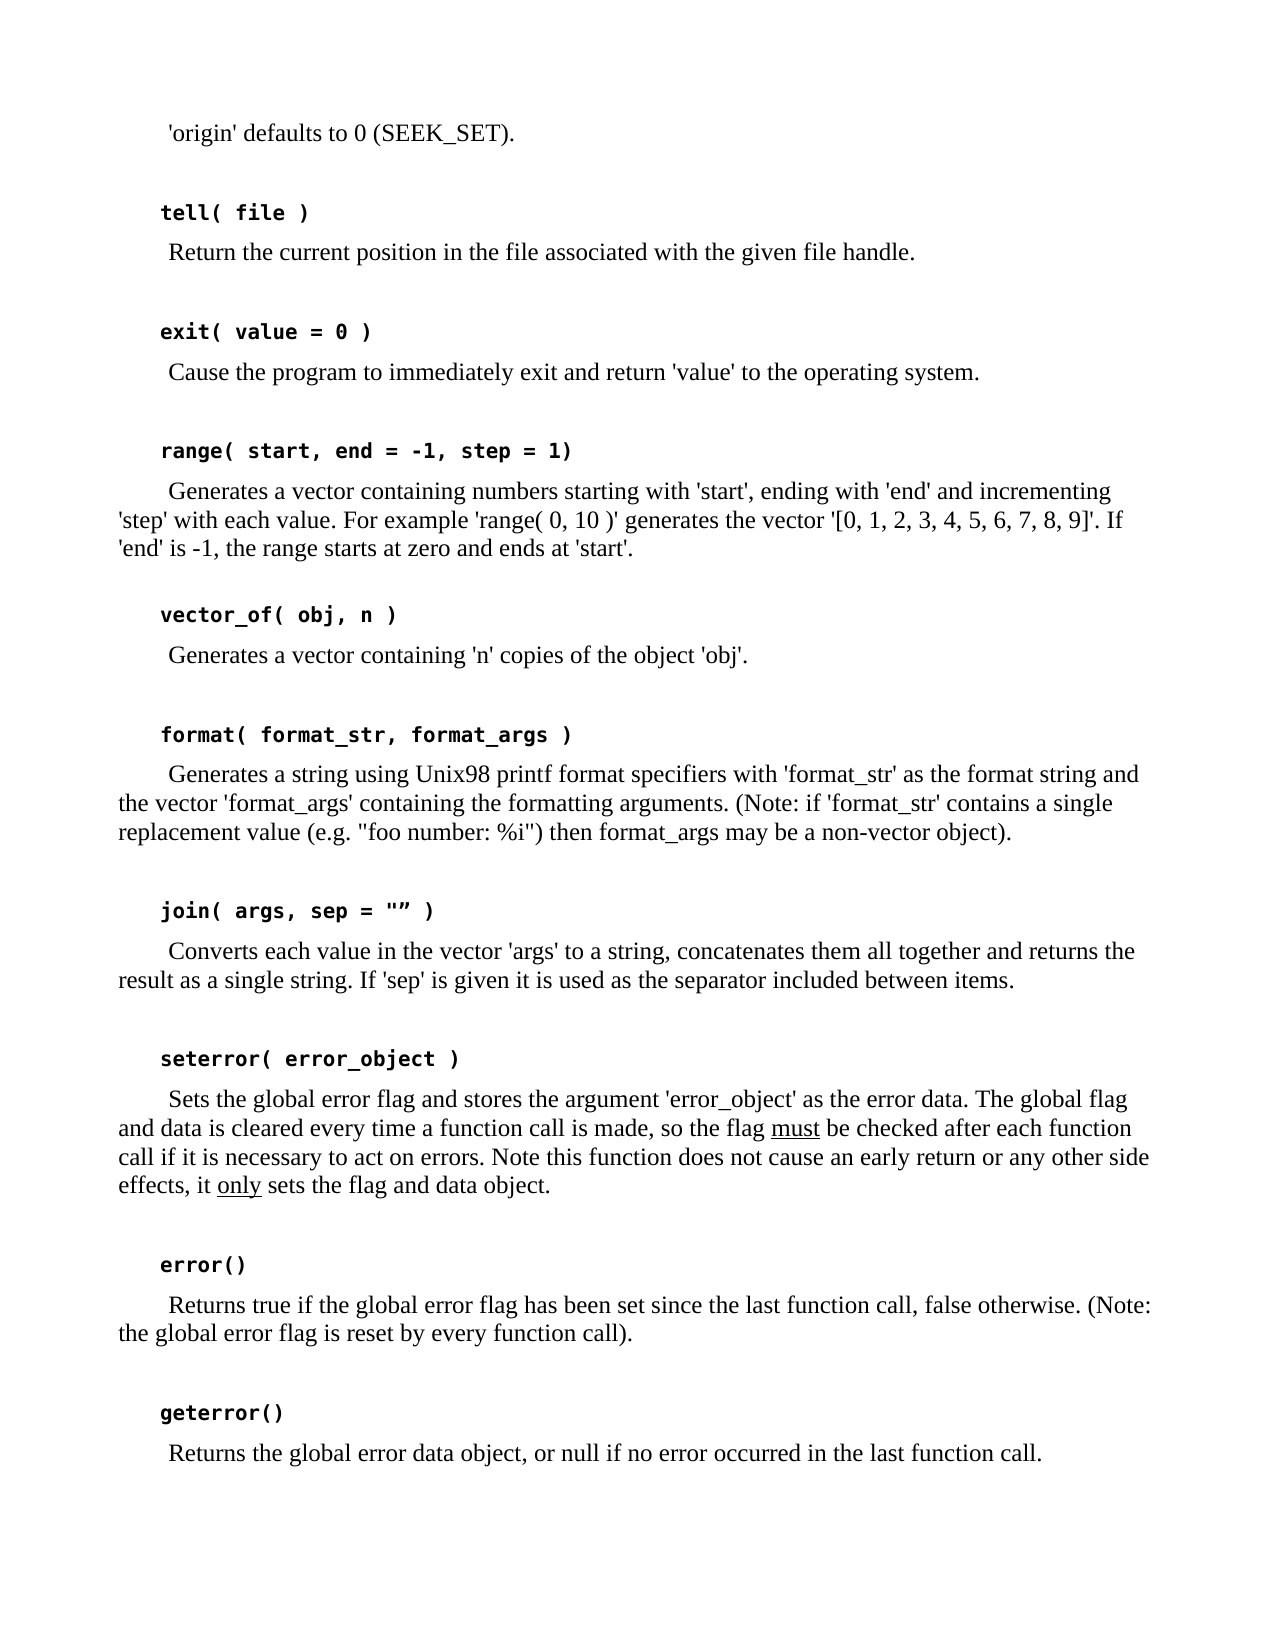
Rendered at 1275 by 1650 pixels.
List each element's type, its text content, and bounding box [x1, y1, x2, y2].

text Generates a vector containing numbers starting with 'start', ending with 'end' and incrementing 'step' with each value. For example 'range( 0, 10 )' generates the vector '[0, 1, 2, 3, 4, 5, 6, 7, 8, 9]'. If 'end' is -1, the range starts at zero and ends at 'start'. [118, 476, 1157, 562]
text geterror() [118, 1401, 1157, 1425]
text Returns true if the global error flag has been set since the last function call, false otherwise. (Note: the global error flag is reset by every function call). [118, 1290, 1157, 1347]
text error() [118, 1253, 1157, 1277]
text exit( value = 0 ) [118, 320, 1157, 344]
text range( start, end = -1, step = 1) [118, 439, 1157, 463]
text 'origin' defaults to 0 (SEEK_SET). [118, 118, 1157, 147]
text tell( file ) [118, 201, 1157, 225]
text seterror( error_object ) [118, 1047, 1157, 1072]
text Cause the program to immediately exit and return 'value' to the operating system. [118, 357, 1157, 385]
text Return the current position in the file associated with the given file handle. [118, 237, 1157, 266]
text format( format_str, format_args ) [118, 723, 1157, 747]
text Returns the global error data object, or null if no error occurred in the last function call. [118, 1438, 1157, 1467]
text Converts each value in the vector 'args' to a string, concatenates them all together and returns the result as a single string. If 'sep' is given it is used as the separator included between items. [118, 936, 1157, 994]
text Sets the global error flag and stores the argument 'error_object' as the error data. The global flag and data is cleared every time a function call is made, so the flag must be checked after each function call if it is necessary to act on errors. Note this function does not cause an early return or any other side effects, it only sets the flag and data object. [118, 1084, 1157, 1199]
text vector_of( obj, n ) [118, 603, 1157, 628]
text join( args, sep = "” ) [118, 899, 1157, 924]
text Generates a string using Unix98 printf format specifiers with 'format_str' as the format string and the vector 'format_args' containing the formatting arguments. (Note: if 'format_str' contains a single replacement value (e.g. "foo number: %i") then format_args may be a non-vector object). [118, 759, 1157, 846]
text Generates a vector containing 'n' copies of the object 'obj'. [118, 640, 1157, 669]
